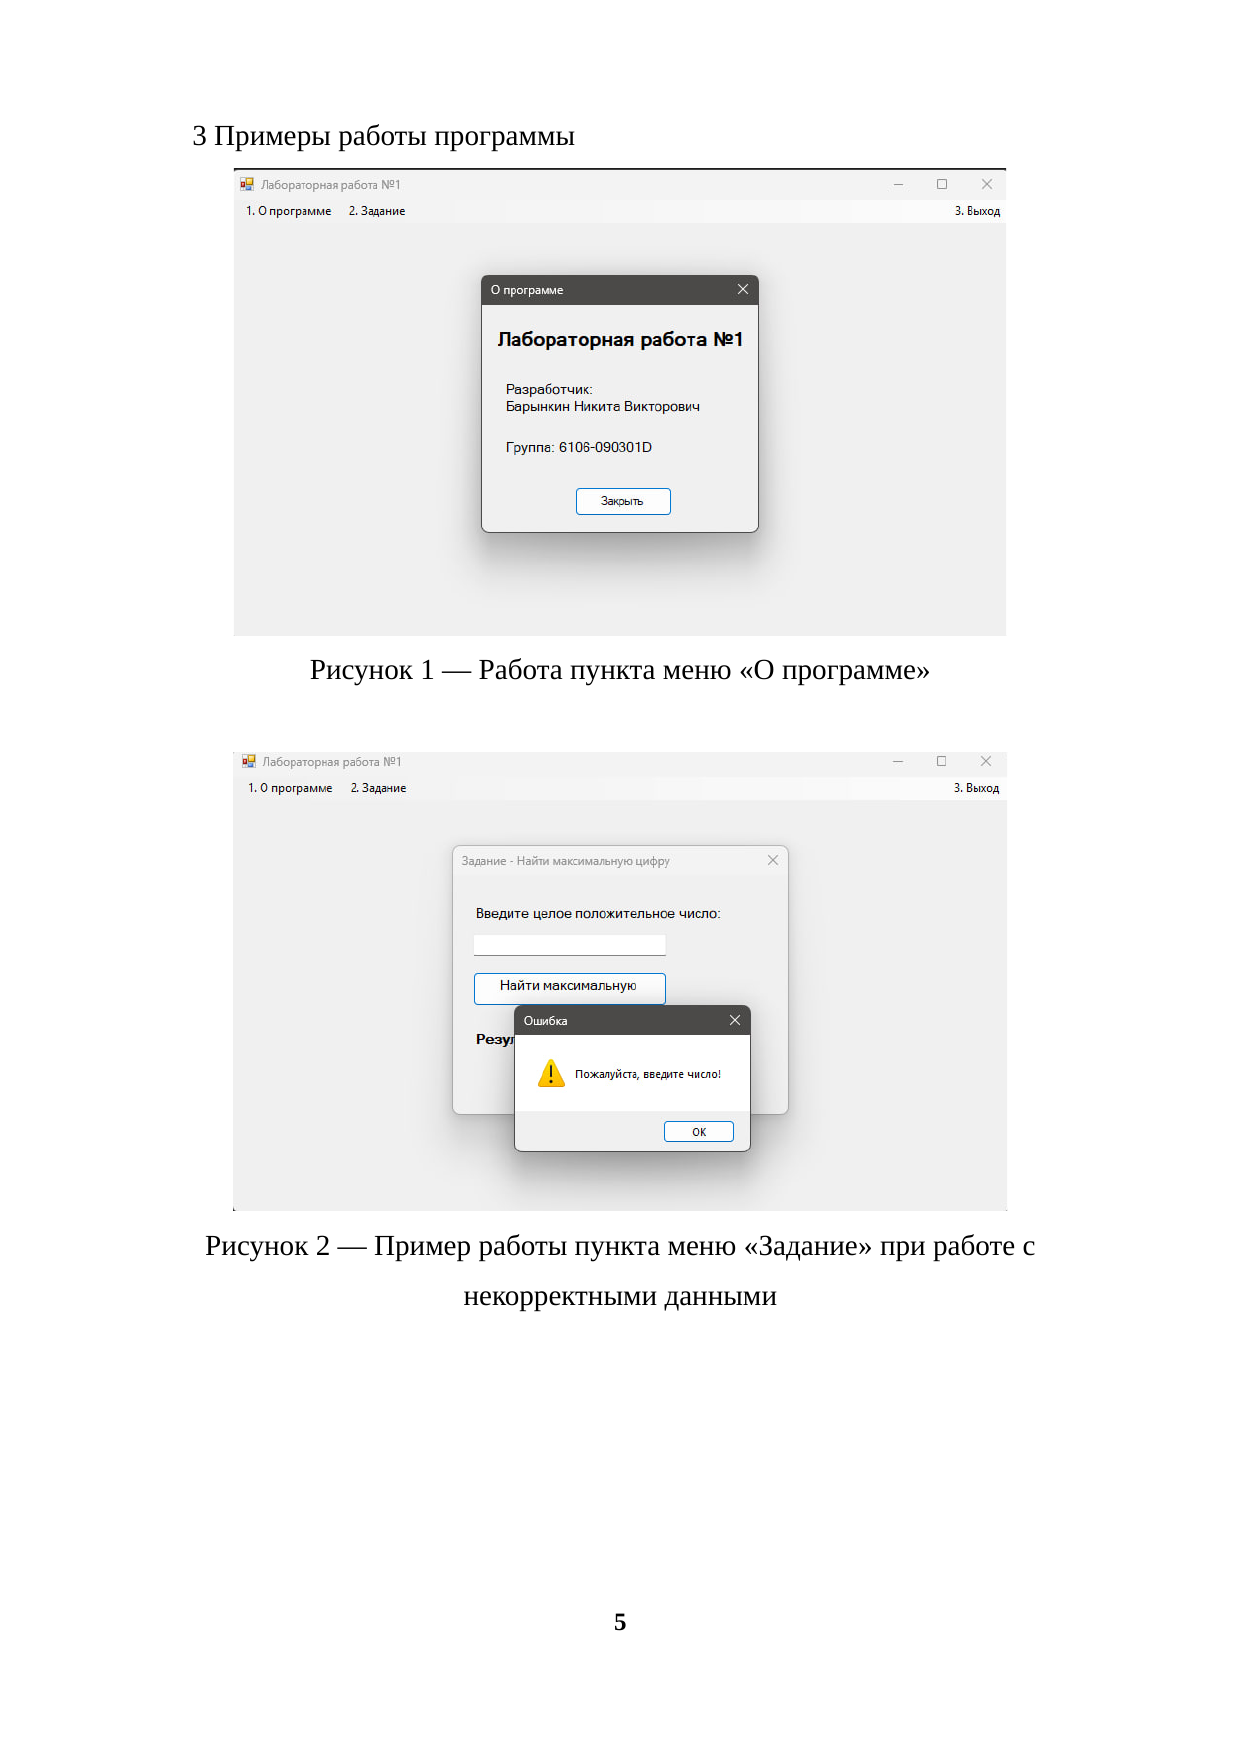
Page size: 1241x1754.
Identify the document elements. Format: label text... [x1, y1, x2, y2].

text Рисунок 2 — Пример работы пункта меню «Задание» при работе с некорректными данными [118, 1228, 1122, 1312]
text Рисунок 1 — Работа пункта меню «О программе» [118, 652, 1122, 685]
picture [233, 168, 1007, 636]
picture [233, 752, 1008, 1211]
list Примеры работы программы [118, 118, 1122, 152]
